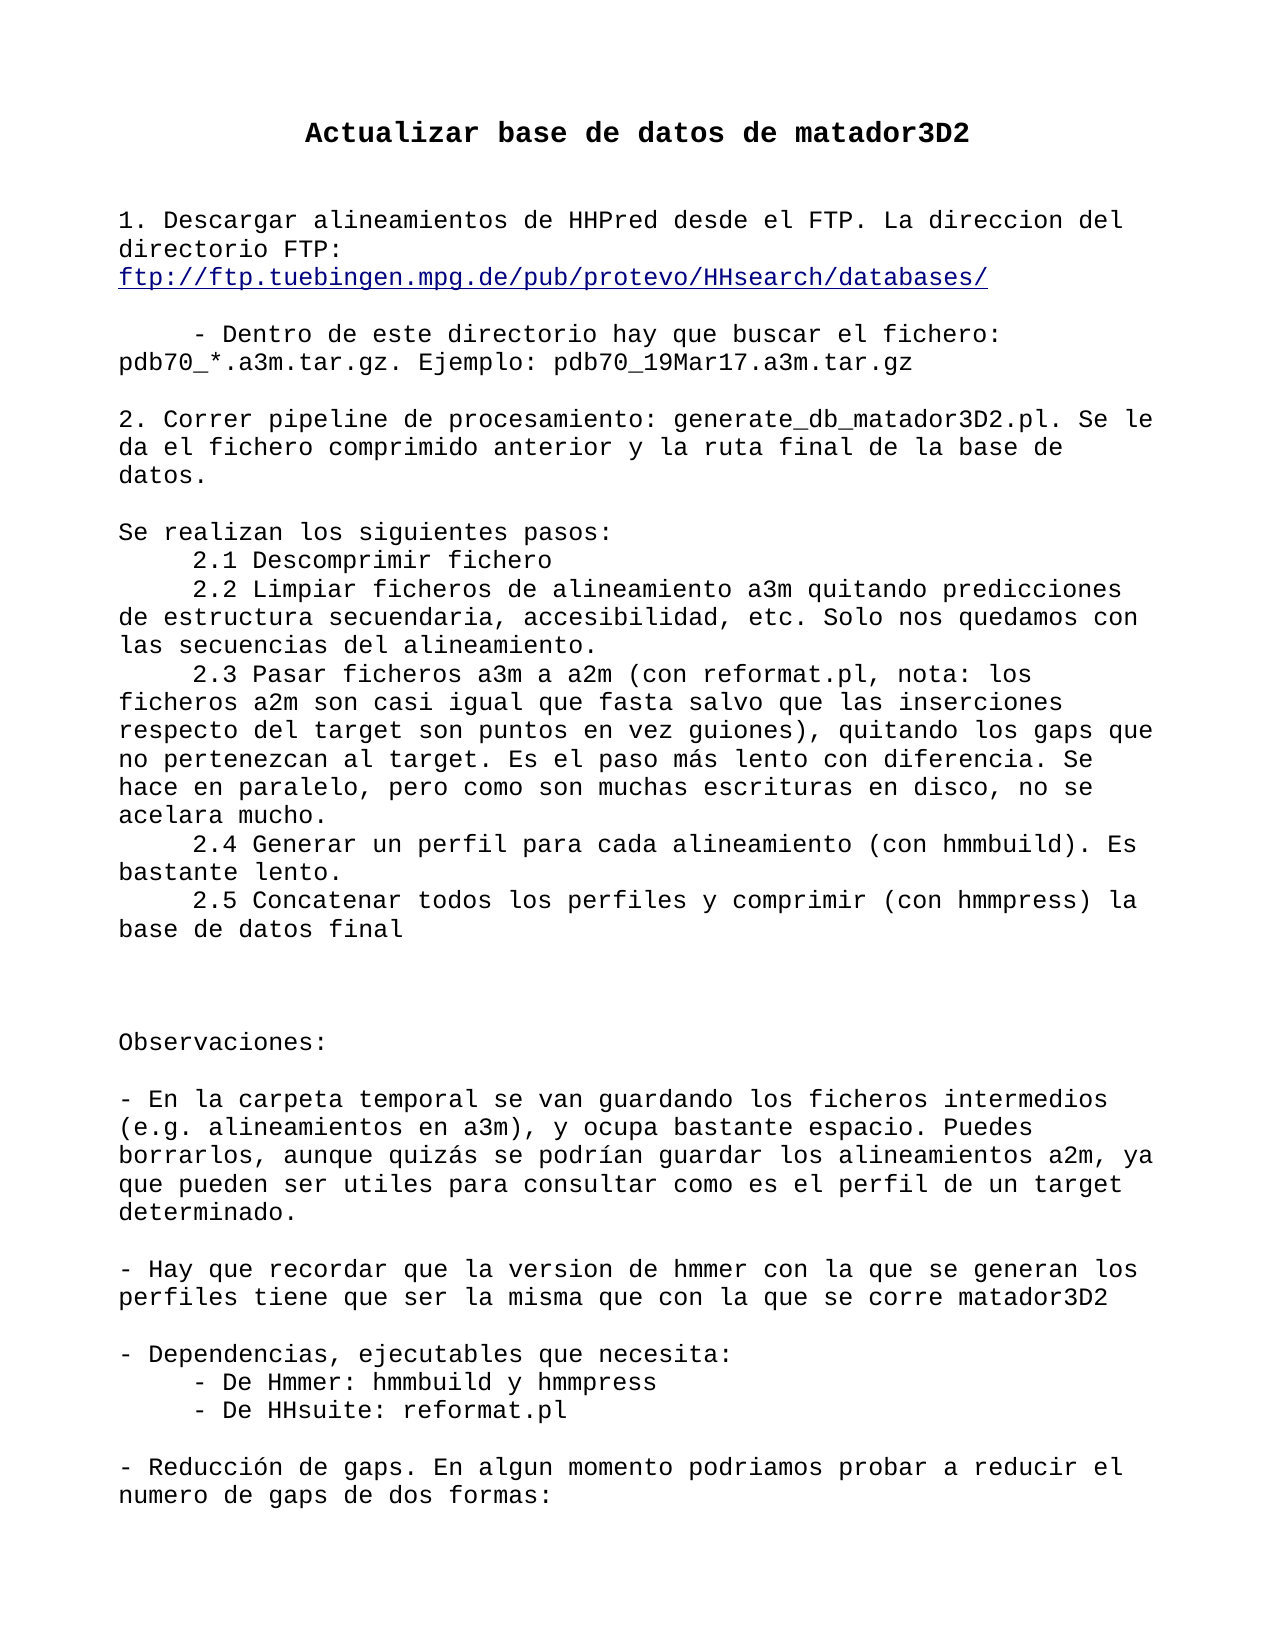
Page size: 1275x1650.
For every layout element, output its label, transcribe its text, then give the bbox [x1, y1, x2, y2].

text 1. Descargar alineamientos de HHPred desde el FTP. La direccion del directorio FTP: [118, 208, 1157, 264]
text Se realizan los siguientes pasos: [118, 519, 1157, 548]
text - Reducción de gaps. En algun momento podriamos probar a reducir el numero de gaps de dos formas: [118, 1454, 1157, 1511]
text - Dependencias, ejecutables que necesita: [118, 1341, 1157, 1369]
text 2.2 Limpiar ficheros de alineamiento a3m quitando predicciones de estructura secuendaria, accesibilidad, etc. Solo nos quedamos con las secuencias del alineamiento. [118, 576, 1157, 661]
text 2.5 Concatenar todos los perfiles y comprimir (con hmmpress) la base de datos final [118, 888, 1157, 944]
text - Dentro de este directorio hay que buscar el fichero: pdb70_*.a3m.tar.gz. Ejemplo: pdb70_19Mar17.a3m.tar.gz [118, 321, 1157, 378]
text 2. Correr pipeline de procesamiento: generate_db_matador3D2.pl. Se le da el fichero comprimido anterior y la ruta final de la base de datos. [118, 406, 1157, 491]
text Observaciones: [118, 1029, 1157, 1058]
text - De Hmmer: hmmbuild y hmmpress [118, 1369, 1157, 1398]
text 2.3 Pasar ficheros a3m a a2m (con reformat.pl, nota: los ficheros a2m son casi igual que fasta salvo que las inserciones respecto del target son puntos en vez guiones), quitando los gaps que no pertenezcan al target. Es el paso más lento con diferencia. Se hace en paralelo, pero como son muchas escrituras en disco, no se acelara mucho. [118, 661, 1157, 831]
text Actualizar base de datos de matador3D2 [118, 118, 1157, 151]
text - Hay que recordar que la version de hmmer con la que se generan los perfiles tiene que ser la misma que con la que se corre matador3D2 [118, 1256, 1157, 1313]
text ftp://ftp.tuebingen.mpg.de/pub/protevo/HHsearch/databases/ [118, 264, 1157, 293]
text 2.4 Generar un perfil para cada alineamiento (con hmmbuild). Es bastante lento. [118, 831, 1157, 888]
text - En la carpeta temporal se van guardando los ficheros intermedios (e.g. alineamientos en a3m), y ocupa bastante espacio. Puedes borrarlos, aunque quizás se podrían guardar los alineamientos a2m, ya que pueden ser utiles para consultar como es el perfil de un target determinado. [118, 1086, 1157, 1228]
text 2.1 Descomprimir fichero [118, 548, 1157, 576]
text - De HHsuite: reformat.pl [118, 1398, 1157, 1426]
